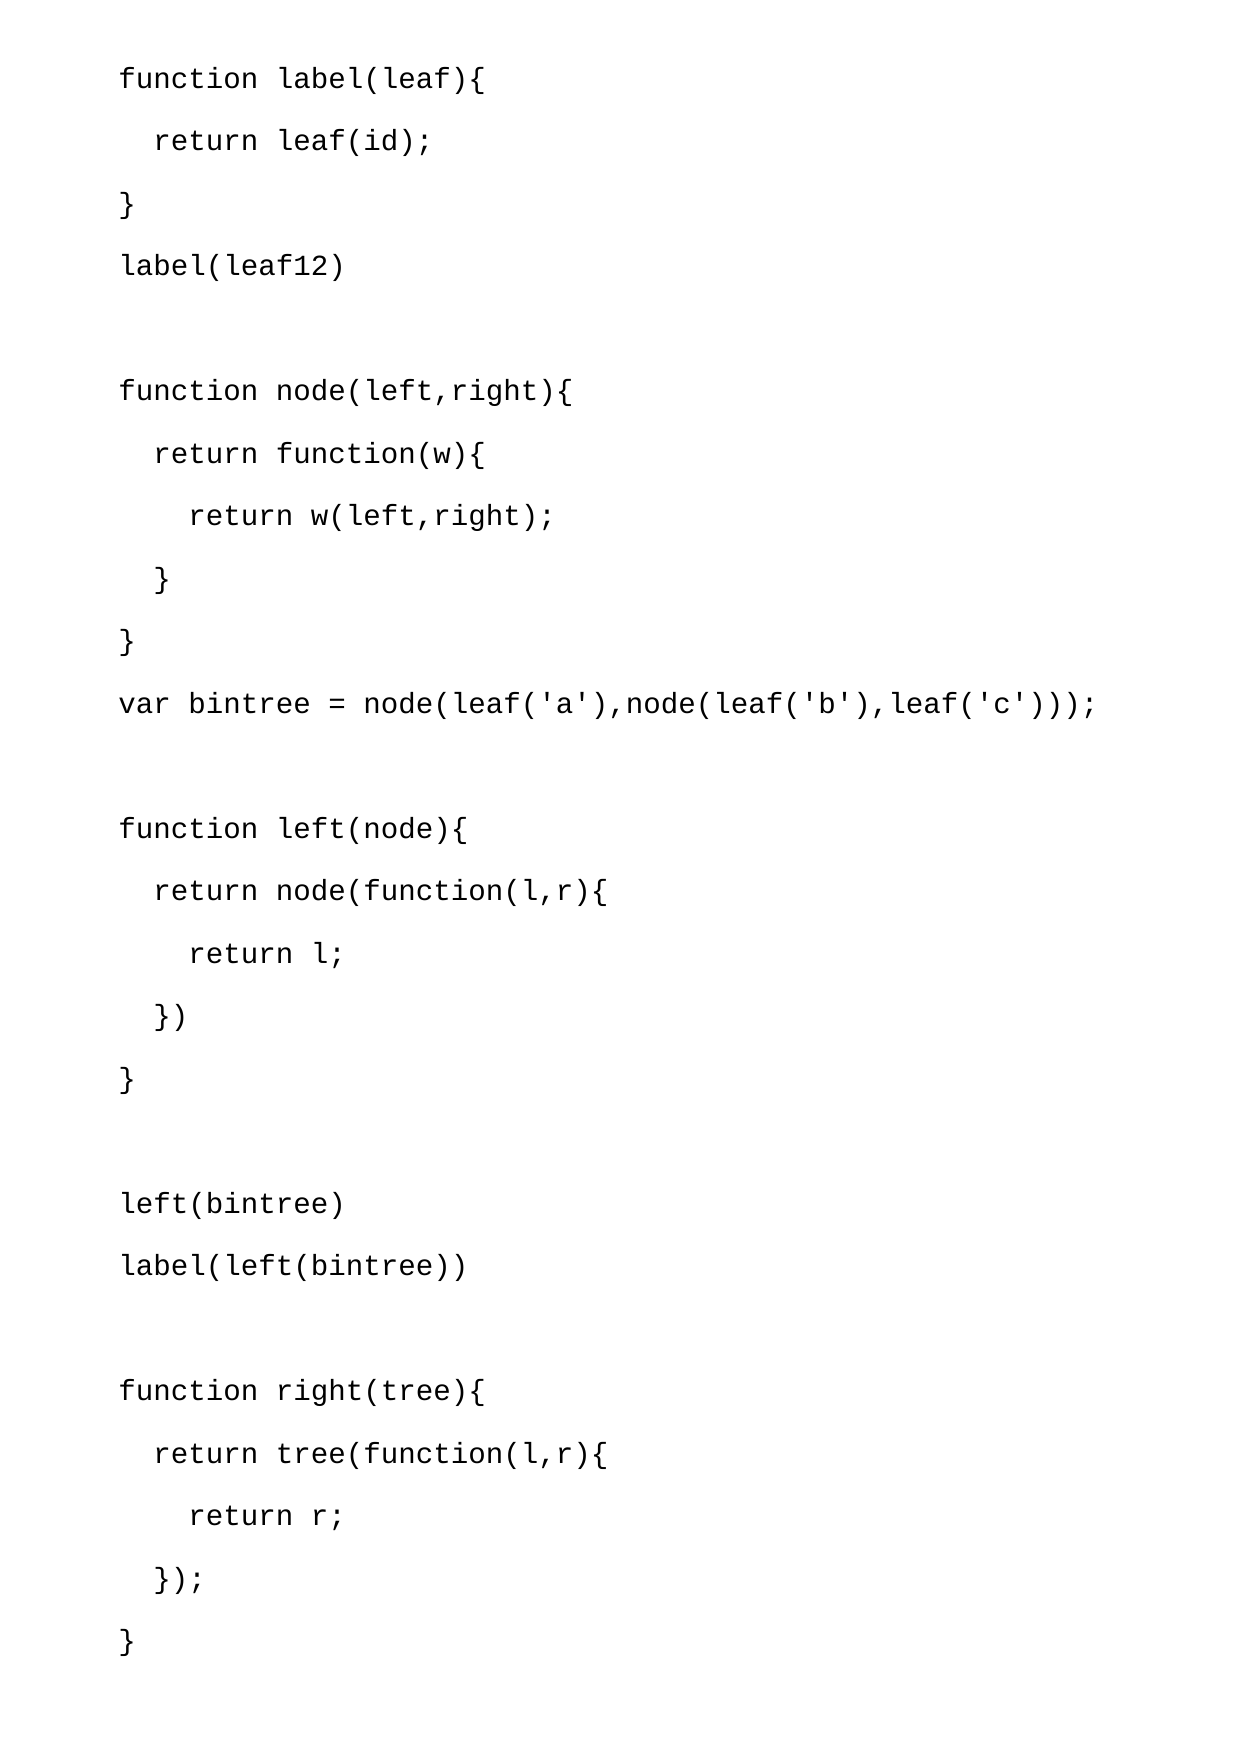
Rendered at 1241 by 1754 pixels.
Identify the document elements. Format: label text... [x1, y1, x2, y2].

text return w(left,right); [118, 502, 1122, 534]
text }); [118, 1564, 1122, 1597]
text } [118, 564, 1122, 597]
text label(left(bintree)) [118, 1252, 1122, 1284]
text label(leaf12) [118, 252, 1122, 284]
text return leaf(id); [118, 127, 1122, 159]
text return function(w){ [118, 439, 1122, 472]
text } [118, 189, 1122, 222]
text function label(leaf){ [118, 64, 1122, 97]
text }) [118, 1002, 1122, 1034]
text var bintree = node(leaf('a'),node(leaf('b'),leaf('c'))); [118, 689, 1122, 722]
text return r; [118, 1502, 1122, 1534]
text } [118, 627, 1122, 659]
text function node(left,right){ [118, 377, 1122, 409]
text left(bintree) [118, 1189, 1122, 1222]
text return tree(function(l,r){ [118, 1439, 1122, 1472]
text return node(function(l,r){ [118, 877, 1122, 909]
text } [118, 1627, 1122, 1659]
text return l; [118, 939, 1122, 972]
text function left(node){ [118, 814, 1122, 847]
text } [118, 1064, 1122, 1097]
text function right(tree){ [118, 1377, 1122, 1409]
